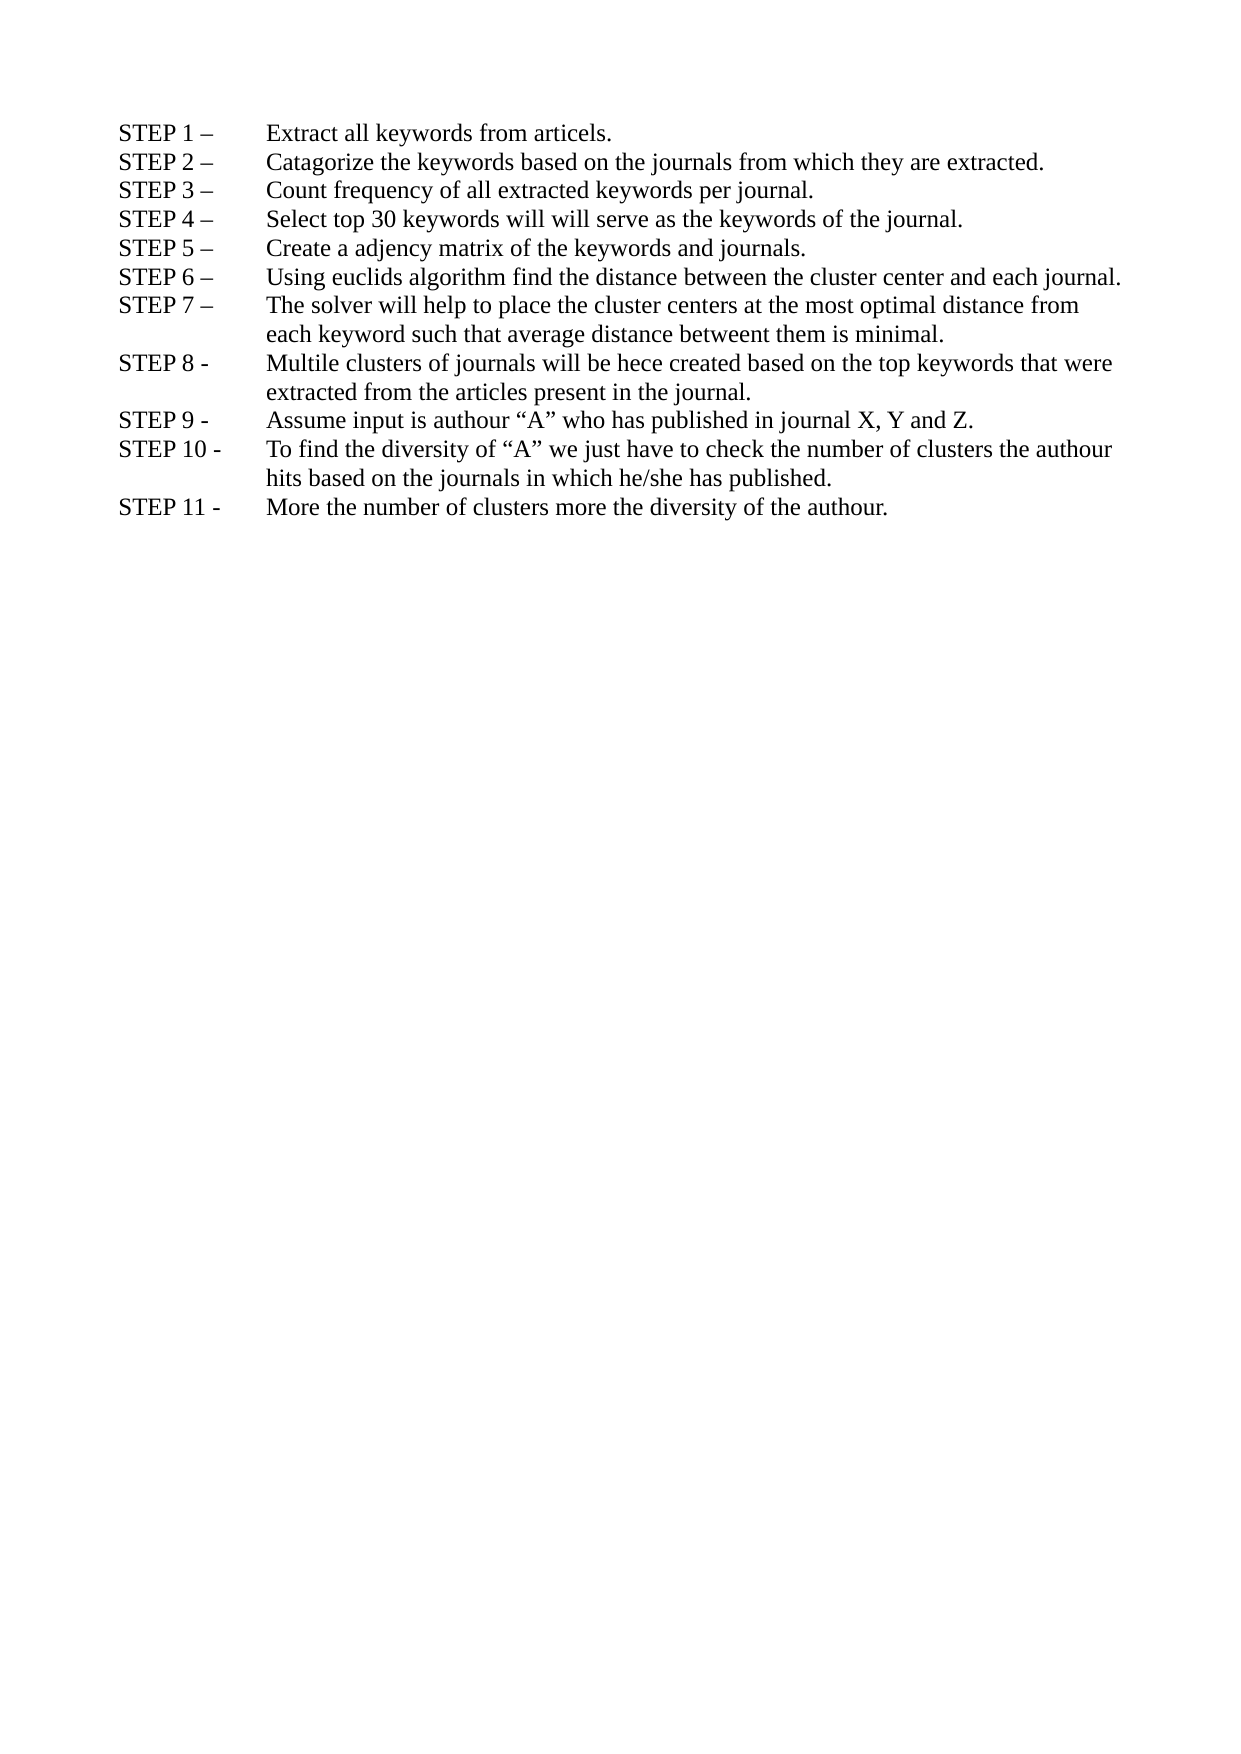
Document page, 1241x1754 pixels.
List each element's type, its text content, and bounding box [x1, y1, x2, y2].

text STEP 3 – Count frequency of all extracted keywords per journal. [118, 176, 1122, 204]
text STEP 11 - More the number of clusters more the diversity of the authour. [118, 492, 1122, 521]
text STEP 2 – Catagorize the keywords based on the journals from which they are extracted. [118, 147, 1122, 176]
text STEP 6 – Using euclids algorithm find the distance between the cluster center and each journal. [118, 262, 1122, 291]
text STEP 7 – The solver will help to place the cluster centers at the most optimal distance from each keyword such that average distance betweent them is minimal. [118, 291, 1122, 348]
text STEP 9 - Assume input is authour “A” who has published in journal X, Y and Z. [118, 406, 1122, 434]
text STEP 1 – Extract all keywords from articels. [118, 118, 1122, 147]
text STEP 8 - Multile clusters of journals will be hece created based on the top keywords that were extracted from the articles present in the journal. [118, 348, 1122, 406]
text STEP 5 – Create a adjency matrix of the keywords and journals. [118, 233, 1122, 262]
text STEP 4 – Select top 30 keywords will will serve as the keywords of the journal. [118, 204, 1122, 233]
text STEP 10 - To find the diversity of “A” we just have to check the number of clusters the authour hits based on the journals in which he/she has published. [118, 434, 1122, 492]
